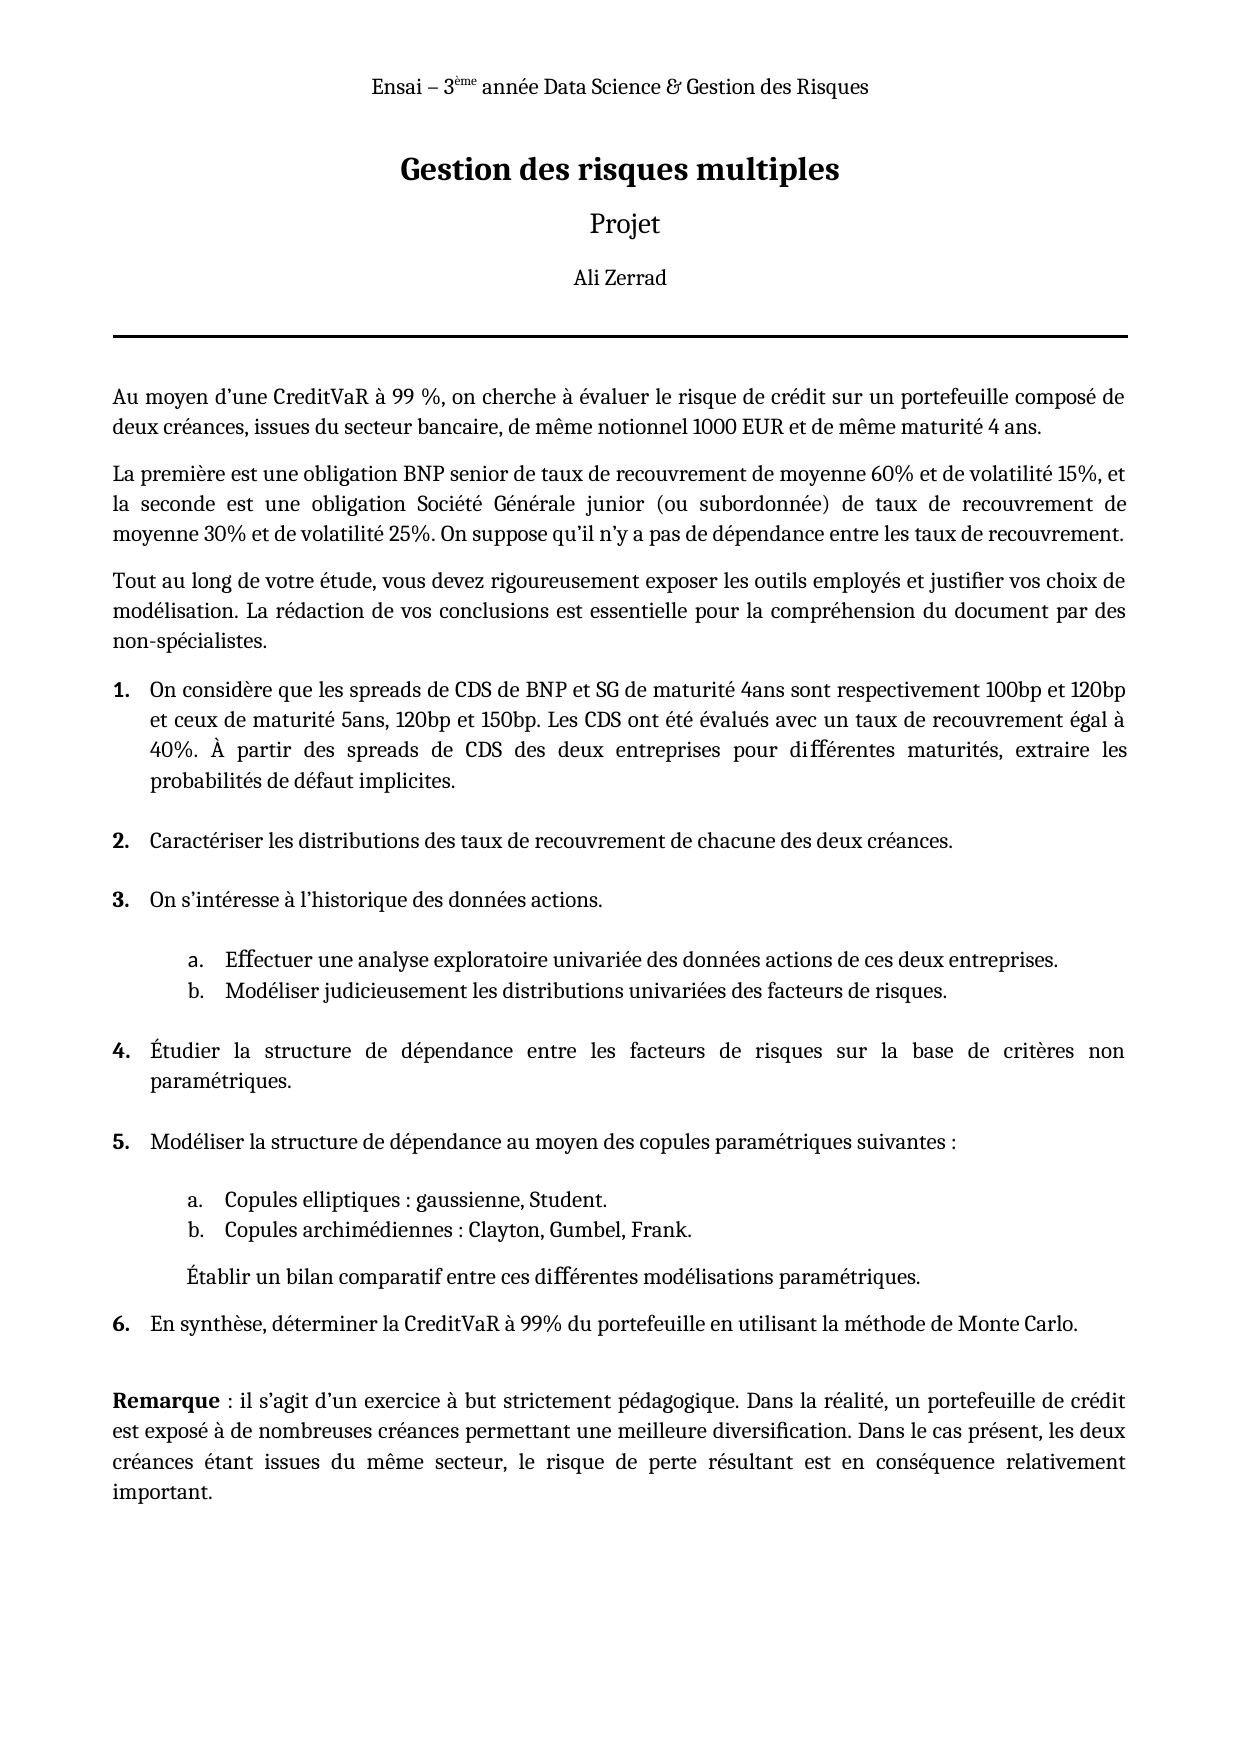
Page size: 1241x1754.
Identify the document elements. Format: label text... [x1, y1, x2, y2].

list Copules elliptiques : gaussienne, Student. [187, 1187, 1128, 1213]
list Modéliser la structure de dépendance au moyen des copules paramétriques suivantes : [112, 1128, 1128, 1155]
list Caractériser les distributions des taux de recouvrement de chacune des deux créances. [112, 828, 1128, 854]
text Remarque : il s’agit d’un exercice à but strictement pédagogique. Dans la réalité, un portefeuille de crédit est exposé à de nombreuses créances permettant une meilleure diversiﬁcation. Dans le cas présent, les deux créances étant issues du même secteur, le risque de perte résultant est en conséquence relativement important. [112, 1388, 1128, 1505]
list Étudier la structure de dépendance entre les facteurs de risques sur la base de critères non paramétriques. [112, 1038, 1128, 1094]
text Projet [112, 207, 1128, 241]
text Tout au long de votre étude, vous devez rigoureusement exposer les outils employés et justiﬁer vos choix de modélisation. La rédaction de vos conclusions est essentielle pour la compréhension du document par des non-spécialistes. [112, 568, 1128, 655]
list Copules archimédiennes : Clayton, Gumbel, Frank. [187, 1217, 1128, 1244]
text Au moyen d’une CreditVaR à 99 %, on cherche à évaluer le risque de crédit sur un portefeuille composé de deux créances, issues du secteur bancaire, de même notionnel 1000 EUR et de même maturité 4 ans. [112, 383, 1128, 440]
text Ali Zerrad [112, 265, 1128, 291]
text La première est une obligation BNP senior de taux de recouvrement de moyenne 60% et de volatilité 15%, et la seconde est une obligation Société Générale junior (ou subordonnée) de taux de recouvrement de moyenne 30% et de volatilité 25%. On suppose qu’il n’y a pas de dépendance entre les taux de recouvrement. [112, 461, 1128, 547]
text Gestion des risques multiples [112, 150, 1128, 188]
list En synthèse, déterminer la CreditVaR à 99% du portefeuille en utilisant la méthode de Monte Carlo. [112, 1311, 1128, 1337]
list Eﬀectuer une analyse exploratoire univariée des données actions de ces deux entreprises. [187, 945, 1128, 973]
list On considère que les spreads de CDS de BNP et SG de maturité 4ans sont respectivement 100bp et 120bp et ceux de maturité 5ans, 120bp et 150bp. Les CDS ont été évalués avec un taux de recouvrement égal à 40%. À partir des spreads de CDS des deux entreprises pour diﬀérentes maturités, extraire les probabilités de défaut implicites. [112, 675, 1128, 794]
list Modéliser judicieusement les distributions univariées des facteurs de risques. [187, 977, 1128, 1004]
list On s’intéresse à l’historique des données actions. [112, 887, 1128, 913]
text Établir un bilan comparatif entre ces diﬀérentes modélisations paramétriques. [112, 1264, 1128, 1291]
